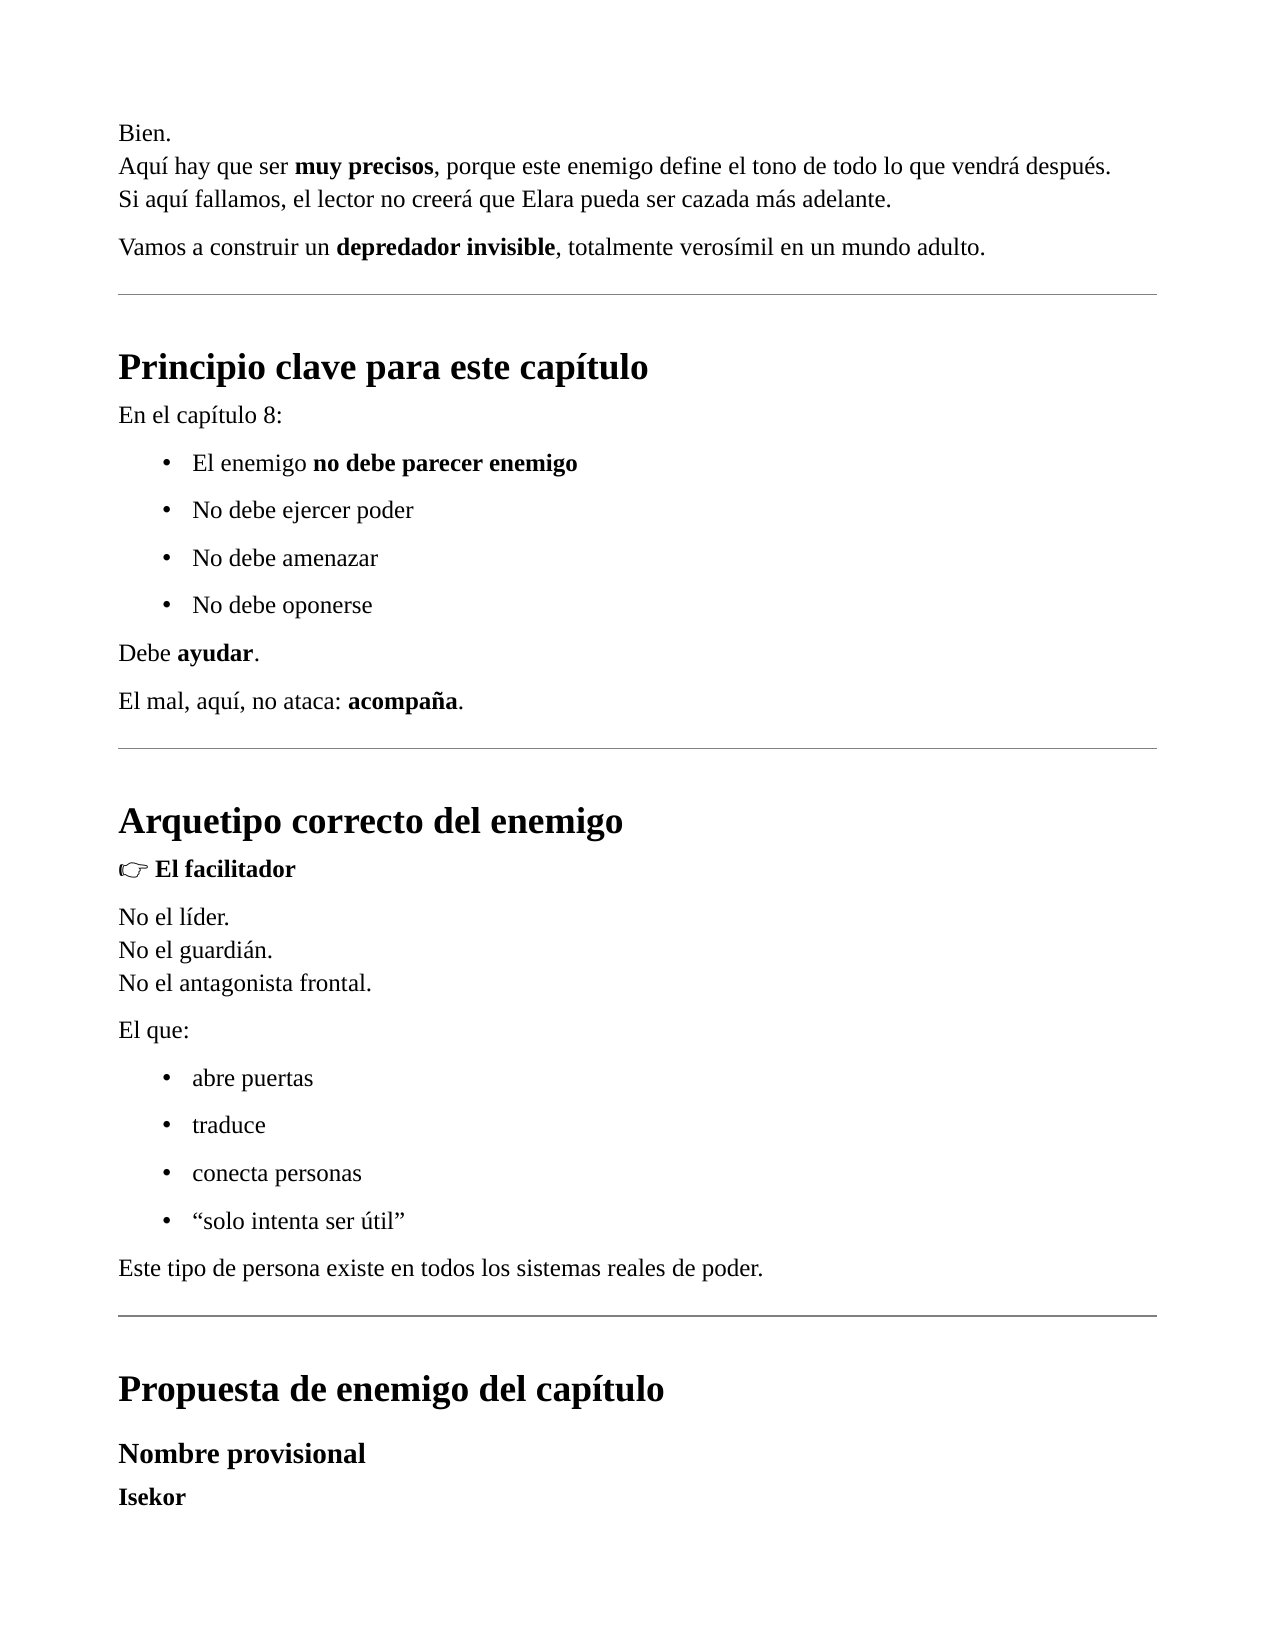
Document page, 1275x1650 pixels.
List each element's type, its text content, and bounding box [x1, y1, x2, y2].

list No debe ejercer poder [162, 495, 1157, 524]
text Este tipo de persona existe en todos los sistemas reales de poder. [118, 1253, 1157, 1282]
list No debe oponerse [162, 591, 1157, 619]
list abre puertas [162, 1063, 1157, 1092]
text 👉 El facilitador [118, 854, 1157, 883]
subtitle Arquetipo correcto del enemigo [118, 798, 1157, 842]
text Bien. Aquí hay que ser muy precisos, porque este enemigo define el tono de todo lo que vendrá después. Si aquí fallamos, el lector no creerá que Elara pueda ser cazada más adelante. [118, 118, 1157, 213]
text En el capítulo 8: [118, 400, 1157, 429]
list No debe amenazar [162, 543, 1157, 572]
subtitle Propuesta de enemigo del capítulo [118, 1366, 1157, 1409]
list El enemigo no debe parecer enemigo [162, 448, 1157, 476]
list conecta personas [162, 1158, 1157, 1187]
list traduce [162, 1111, 1157, 1139]
list “solo intenta ser útil” [162, 1206, 1157, 1234]
text No el líder. No el guardián. No el antagonista frontal. [118, 902, 1157, 996]
subtitle Nombre provisional [118, 1436, 1157, 1470]
subtitle Principio clave para este capítulo [118, 344, 1157, 388]
text El mal, aquí, no ataca: acompaña. [118, 686, 1157, 714]
text Isekor [118, 1482, 1157, 1511]
text El que: [118, 1015, 1157, 1044]
text Vamos a construir un depredador invisible, totalmente verosímil en un mundo adulto. [118, 232, 1157, 261]
text Debe ayudar. [118, 638, 1157, 667]
